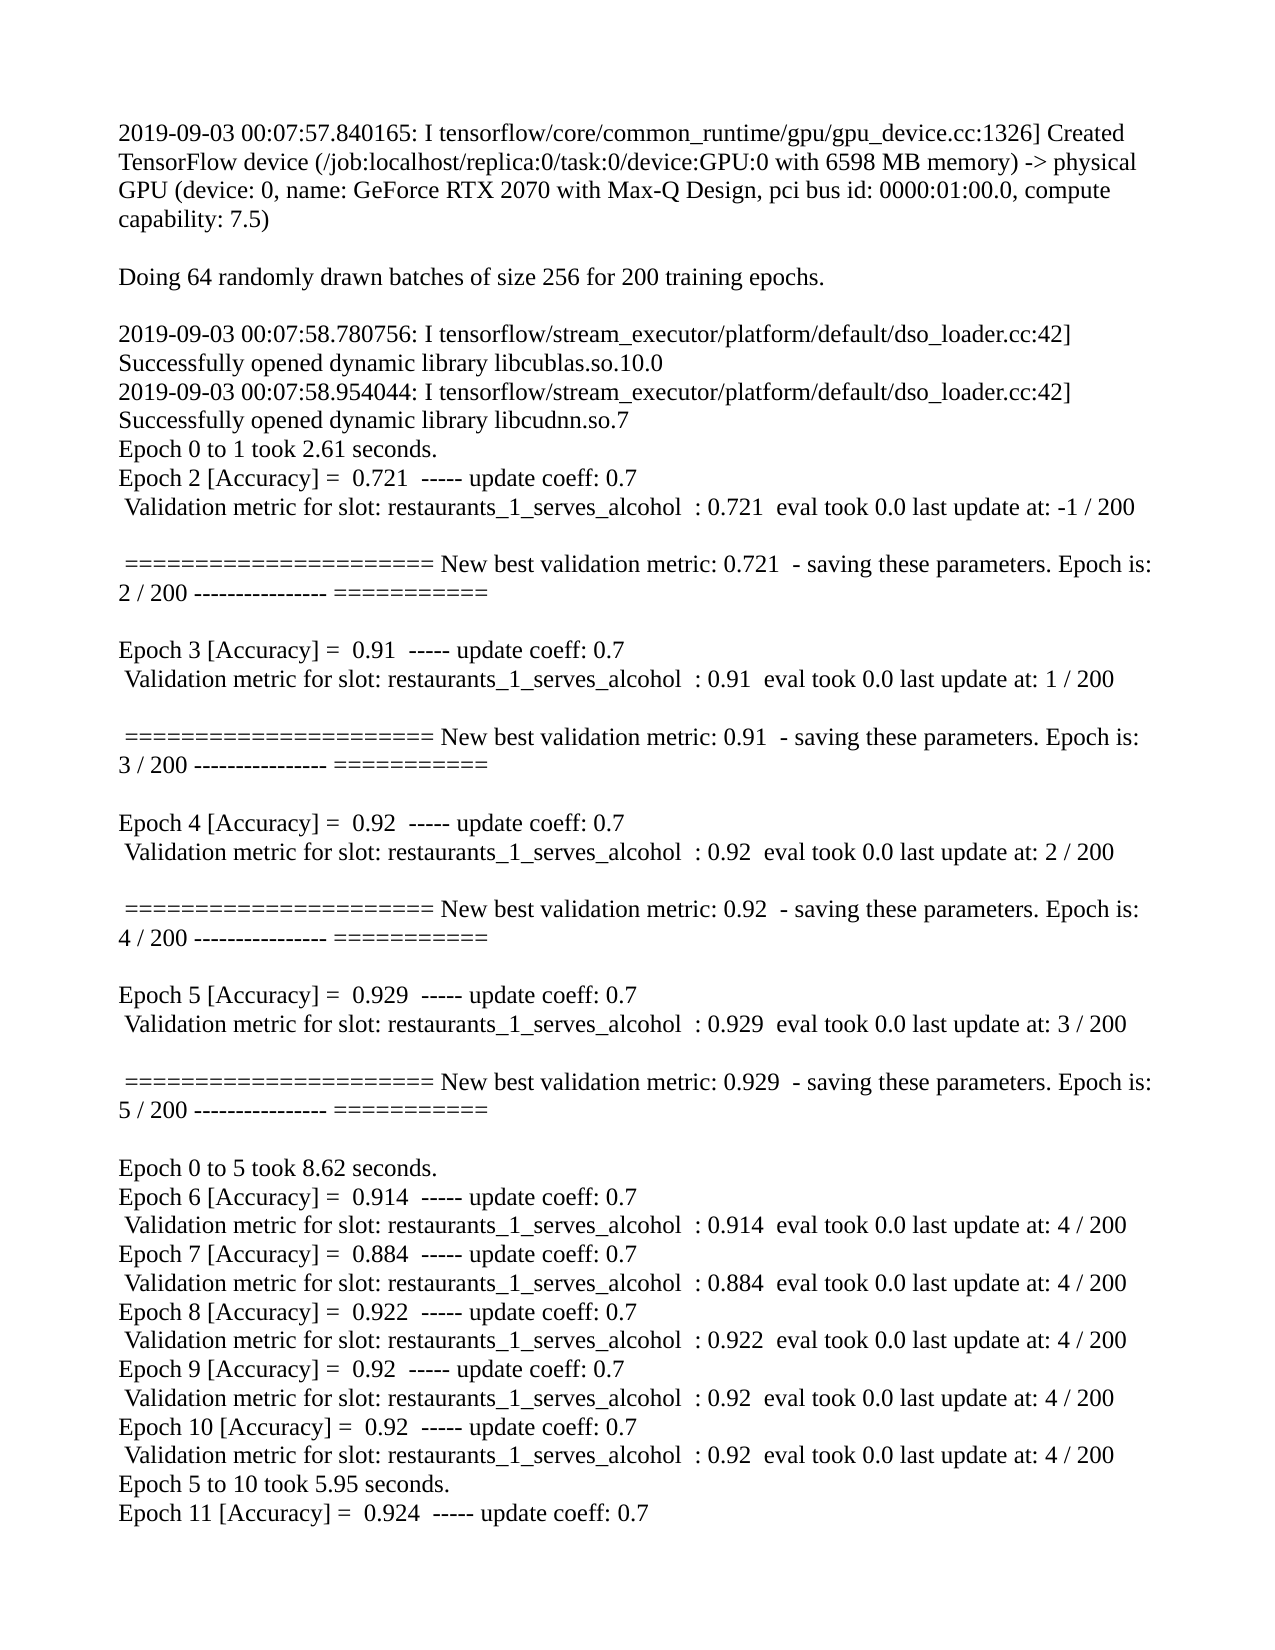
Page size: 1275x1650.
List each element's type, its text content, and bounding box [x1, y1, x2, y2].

text Validation metric for slot: restaurants_1_serves_alcohol : 0.922 eval took 0.0 last update at: 4 / 200 [118, 1326, 1157, 1354]
text Epoch 3 [Accuracy] = 0.91 ----- update coeff: 0.7 [118, 636, 1157, 664]
text Validation metric for slot: restaurants_1_serves_alcohol : 0.91 eval took 0.0 last update at: 1 / 200 [118, 664, 1157, 693]
text ====================== New best validation metric: 0.91 - saving these parameters. Epoch is: 3 / 200 ---------------- =========== [118, 722, 1157, 779]
text Epoch 11 [Accuracy] = 0.924 ----- update coeff: 0.7 [118, 1498, 1157, 1527]
text Validation metric for slot: restaurants_1_serves_alcohol : 0.92 eval took 0.0 last update at: 4 / 200 [118, 1441, 1157, 1469]
text Epoch 0 to 5 took 8.62 seconds. [118, 1153, 1157, 1182]
text Epoch 9 [Accuracy] = 0.92 ----- update coeff: 0.7 [118, 1354, 1157, 1383]
text Epoch 4 [Accuracy] = 0.92 ----- update coeff: 0.7 [118, 808, 1157, 837]
text Validation metric for slot: restaurants_1_serves_alcohol : 0.721 eval took 0.0 last update at: -1 / 200 [118, 492, 1157, 521]
text Validation metric for slot: restaurants_1_serves_alcohol : 0.929 eval took 0.0 last update at: 3 / 200 [118, 1009, 1157, 1038]
text Epoch 5 [Accuracy] = 0.929 ----- update coeff: 0.7 [118, 981, 1157, 1009]
text Epoch 10 [Accuracy] = 0.92 ----- update coeff: 0.7 [118, 1412, 1157, 1441]
text Validation metric for slot: restaurants_1_serves_alcohol : 0.92 eval took 0.0 last update at: 4 / 200 [118, 1383, 1157, 1412]
text 2019-09-03 00:07:57.840165: I tensorflow/core/common_runtime/gpu/gpu_device.cc:1326] Created TensorFlow device (/job:localhost/replica:0/task:0/device:GPU:0 with 6598 MB memory) -> physical GPU (device: 0, name: GeForce RTX 2070 with Max-Q Design, pci bus id: 0000:01:00.0, compute capability: 7.5) [118, 118, 1157, 233]
text Epoch 5 to 10 took 5.95 seconds. [118, 1469, 1157, 1498]
text Validation metric for slot: restaurants_1_serves_alcohol : 0.914 eval took 0.0 last update at: 4 / 200 [118, 1211, 1157, 1239]
text ====================== New best validation metric: 0.721 - saving these parameters. Epoch is: 2 / 200 ---------------- =========== [118, 549, 1157, 607]
text Validation metric for slot: restaurants_1_serves_alcohol : 0.92 eval took 0.0 last update at: 2 / 200 [118, 837, 1157, 866]
text Epoch 2 [Accuracy] = 0.721 ----- update coeff: 0.7 [118, 463, 1157, 492]
text Epoch 7 [Accuracy] = 0.884 ----- update coeff: 0.7 [118, 1239, 1157, 1268]
text Epoch 8 [Accuracy] = 0.922 ----- update coeff: 0.7 [118, 1297, 1157, 1326]
text Doing 64 randomly drawn batches of size 256 for 200 training epochs. [118, 262, 1157, 291]
text ====================== New best validation metric: 0.929 - saving these parameters. Epoch is: 5 / 200 ---------------- =========== [118, 1067, 1157, 1124]
text ====================== New best validation metric: 0.92 - saving these parameters. Epoch is: 4 / 200 ---------------- =========== [118, 894, 1157, 952]
text 2019-09-03 00:07:58.780756: I tensorflow/stream_executor/platform/default/dso_loader.cc:42] Successfully opened dynamic library libcublas.so.10.0 [118, 319, 1157, 377]
text 2019-09-03 00:07:58.954044: I tensorflow/stream_executor/platform/default/dso_loader.cc:42] Successfully opened dynamic library libcudnn.so.7 [118, 377, 1157, 434]
text Validation metric for slot: restaurants_1_serves_alcohol : 0.884 eval took 0.0 last update at: 4 / 200 [118, 1268, 1157, 1297]
text Epoch 0 to 1 took 2.61 seconds. [118, 434, 1157, 463]
text Epoch 6 [Accuracy] = 0.914 ----- update coeff: 0.7 [118, 1182, 1157, 1211]
